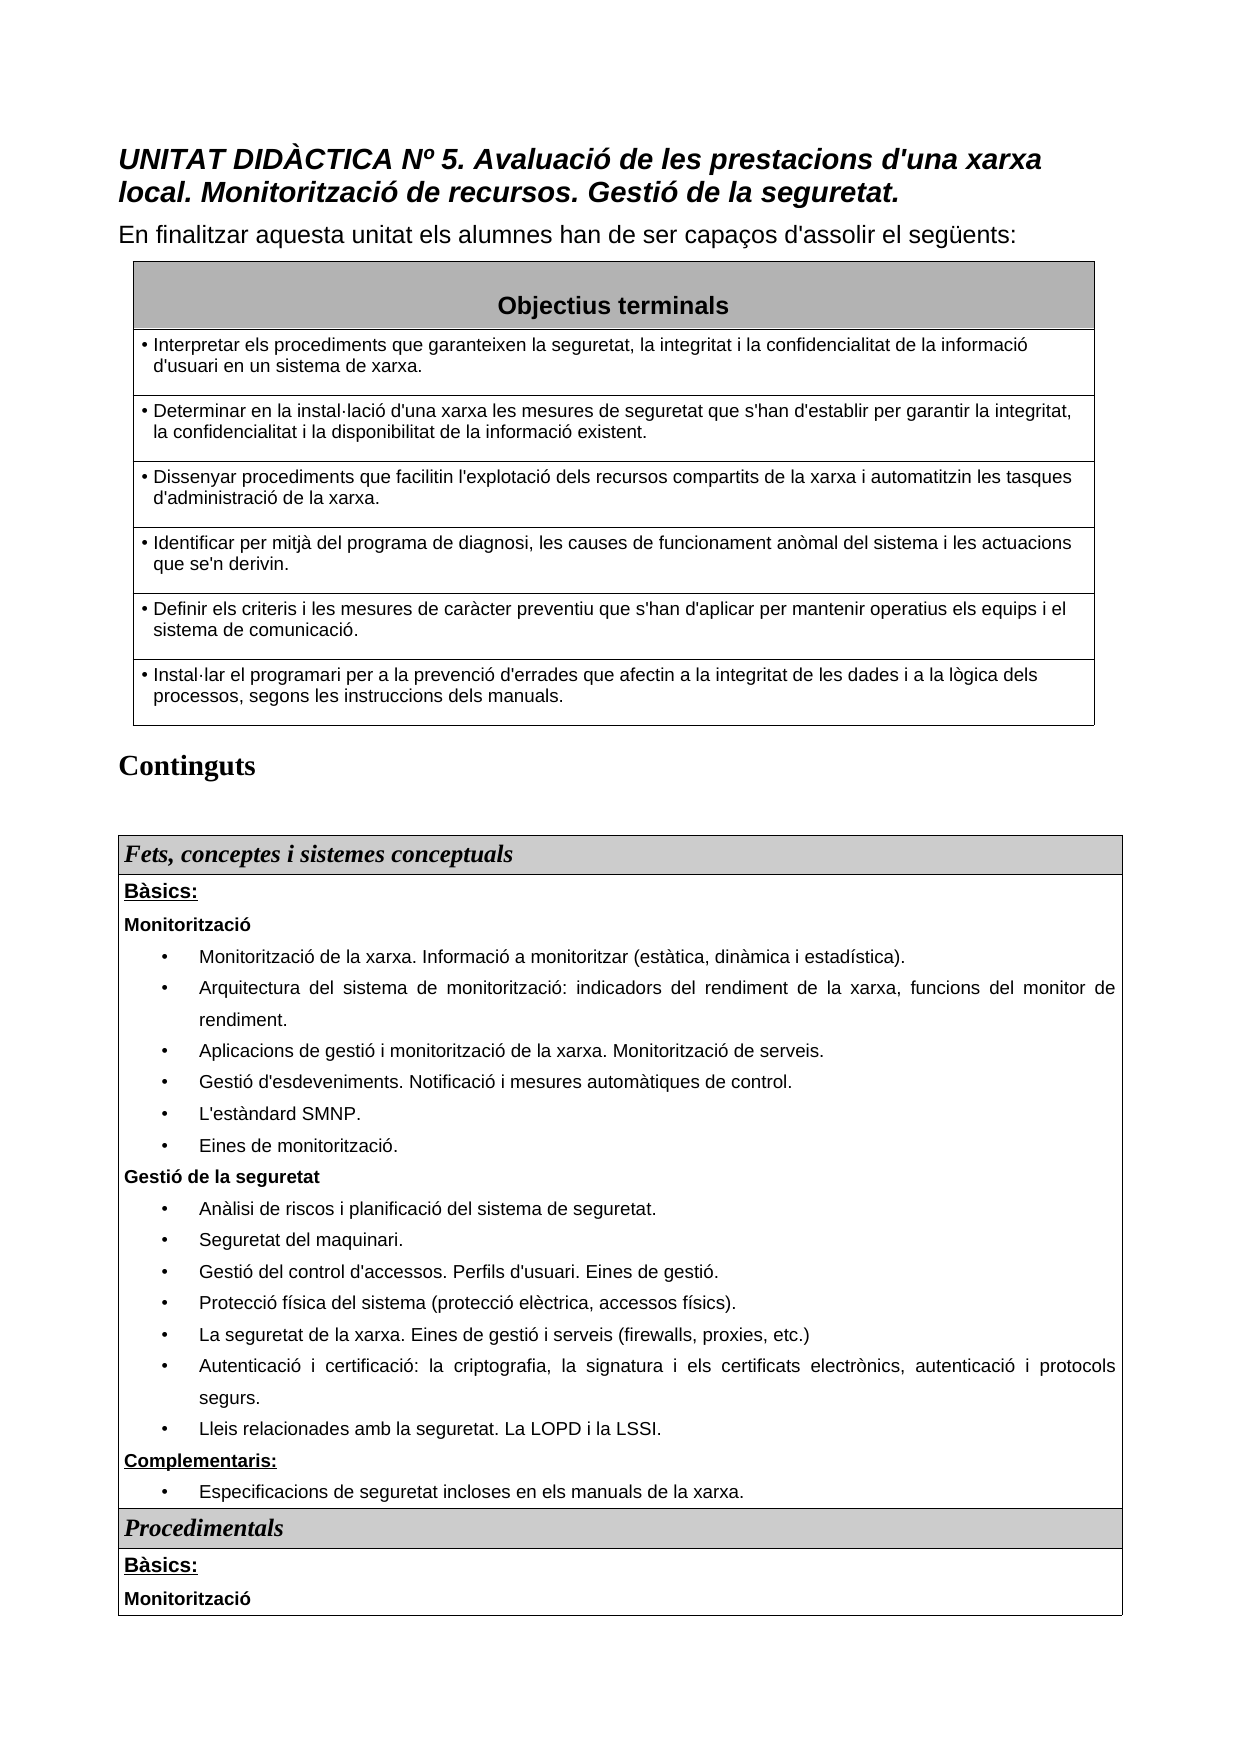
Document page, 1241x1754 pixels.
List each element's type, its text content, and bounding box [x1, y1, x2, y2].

table_cell Procedimentals [119, 1509, 1122, 1548]
table_cell Bàsics: Monitorització Monitorització de la xarxa. Informació a monitoritzar (estàtica, dinàmica i estadística). Arquitectura del sistema de monitorització: indicadors del rendiment de la xarxa, funcions del monitor de rendiment. Aplicacions de gestió i monitorització de la xarxa. Monitorització de serveis. Gestió d'esdeveniments. Notificació i mesures automàtiques de control. L'estàndard SMNP. Eines de monitorització. Gestió de la seguretat Anàlisi de riscos i planificació del sistema de seguretat. Seguretat del maquinari. Gestió del control d'accessos. Perfils d'usuari. Eines de gestió. Protecció física del sistema (protecció elèctrica, accessos físics). La seguretat de la xarxa. Eines de gestió i serveis (firewalls, proxies, etc.) Autenticació i certificació: la criptografia, la signatura i els certificats electrònics, autenticació i protocols segurs. Lleis relacionades amb la seguretat. La LOPD i la LSSI. Complementaris: Especificacions de seguretat incloses en els manuals de la xarxa. [119, 875, 1122, 1508]
table_cell Determinar en la instal·lació d'una xarxa les mesures de seguretat que s'han d'establir per garantir la integritat, la confidencialitat i la disponibilitat de la informació existent. [134, 396, 1094, 461]
subtitle Continguts [118, 750, 1122, 782]
table_cell Interpretar els procediments que garanteixen la seguretat, la integritat i la confidencialitat de la informació d'usuari en un sistema de xarxa. [134, 330, 1094, 394]
table_header Fets, conceptes i sistemes conceptuals [119, 836, 1122, 874]
table_cell Bàsics: Monitorització Descriure els sistemes de gestió de xarxa: configuració d'un sistema gestor de xarxa, arquitectura del programari de gestió de la xarxa, gestió distribuïda i proxies. Descriure els tipus d'informació que un monitor de xarxa hauria de considerar. Descriure els elements que formen part d'una arquitectura de monitorització. Descriure les tècniques de mostratge i notificació d'esdeveniments. Descriure els components que intervenen en la monitorització del rendiment i de fallada. Descriure les característiques i funcions bàsiques de SMNP. Gestió de la seguretat Especificar els riscos què es troben sotmesos els diferents components integrants d'un sistema de xarxa. Classificar i avaluar les tècniques, mitjans i utilitats de xarxa conduents a la consecució d'un sistema de seguretat òptim tant per als mitjans maquinari com per als programari. Planificar un sistema de seguretat aplicant les tècniques de protecció més adequades conforme a l'anàlisi dels riscos realitzats prèviament. Descriure la protecció del sistema i definir la seguretat de la xarxa. Explicar el modes d'autenticació i certificació Complementaris: Descriure eines de monitorització així com els conceptes de la teoria de cues i d'anàlisi estadística. Manejar i interpretar les especificacions de seguretat incloses en els manuals de la xarxa. [119, 1549, 1122, 1615]
subtitle UNITAT DIDÀCTICA Nº 5. Avaluació de les prestacions d'una xarxa local. Monitorització de recursos. Gestió de la seguretat. [118, 143, 1122, 208]
table_cell Definir els criteris i les mesures de caràcter preventiu que s'han d'aplicar per mantenir operatius els equips i el sistema de comunicació. [134, 594, 1094, 659]
table_cell Identificar per mitjà del programa de diagnosi, les causes de funcionament anòmal del sistema i les actuacions que se'n derivin. [134, 528, 1094, 593]
text En finalitzar aquesta unitat els alumnes han de ser capaços d'assolir el següents: [118, 221, 1122, 249]
table_header Objectius terminals [134, 262, 1094, 328]
table_cell Dissenyar procediments que facilitin l'explotació dels recursos compartits de la xarxa i automatitzin les tasques d'administració de la xarxa. [134, 462, 1094, 527]
table_cell Instal·lar el programari per a la prevenció d'errades que afectin a la integritat de les dades i a la lògica dels processos, segons les instruccions dels manuals. [134, 660, 1094, 725]
